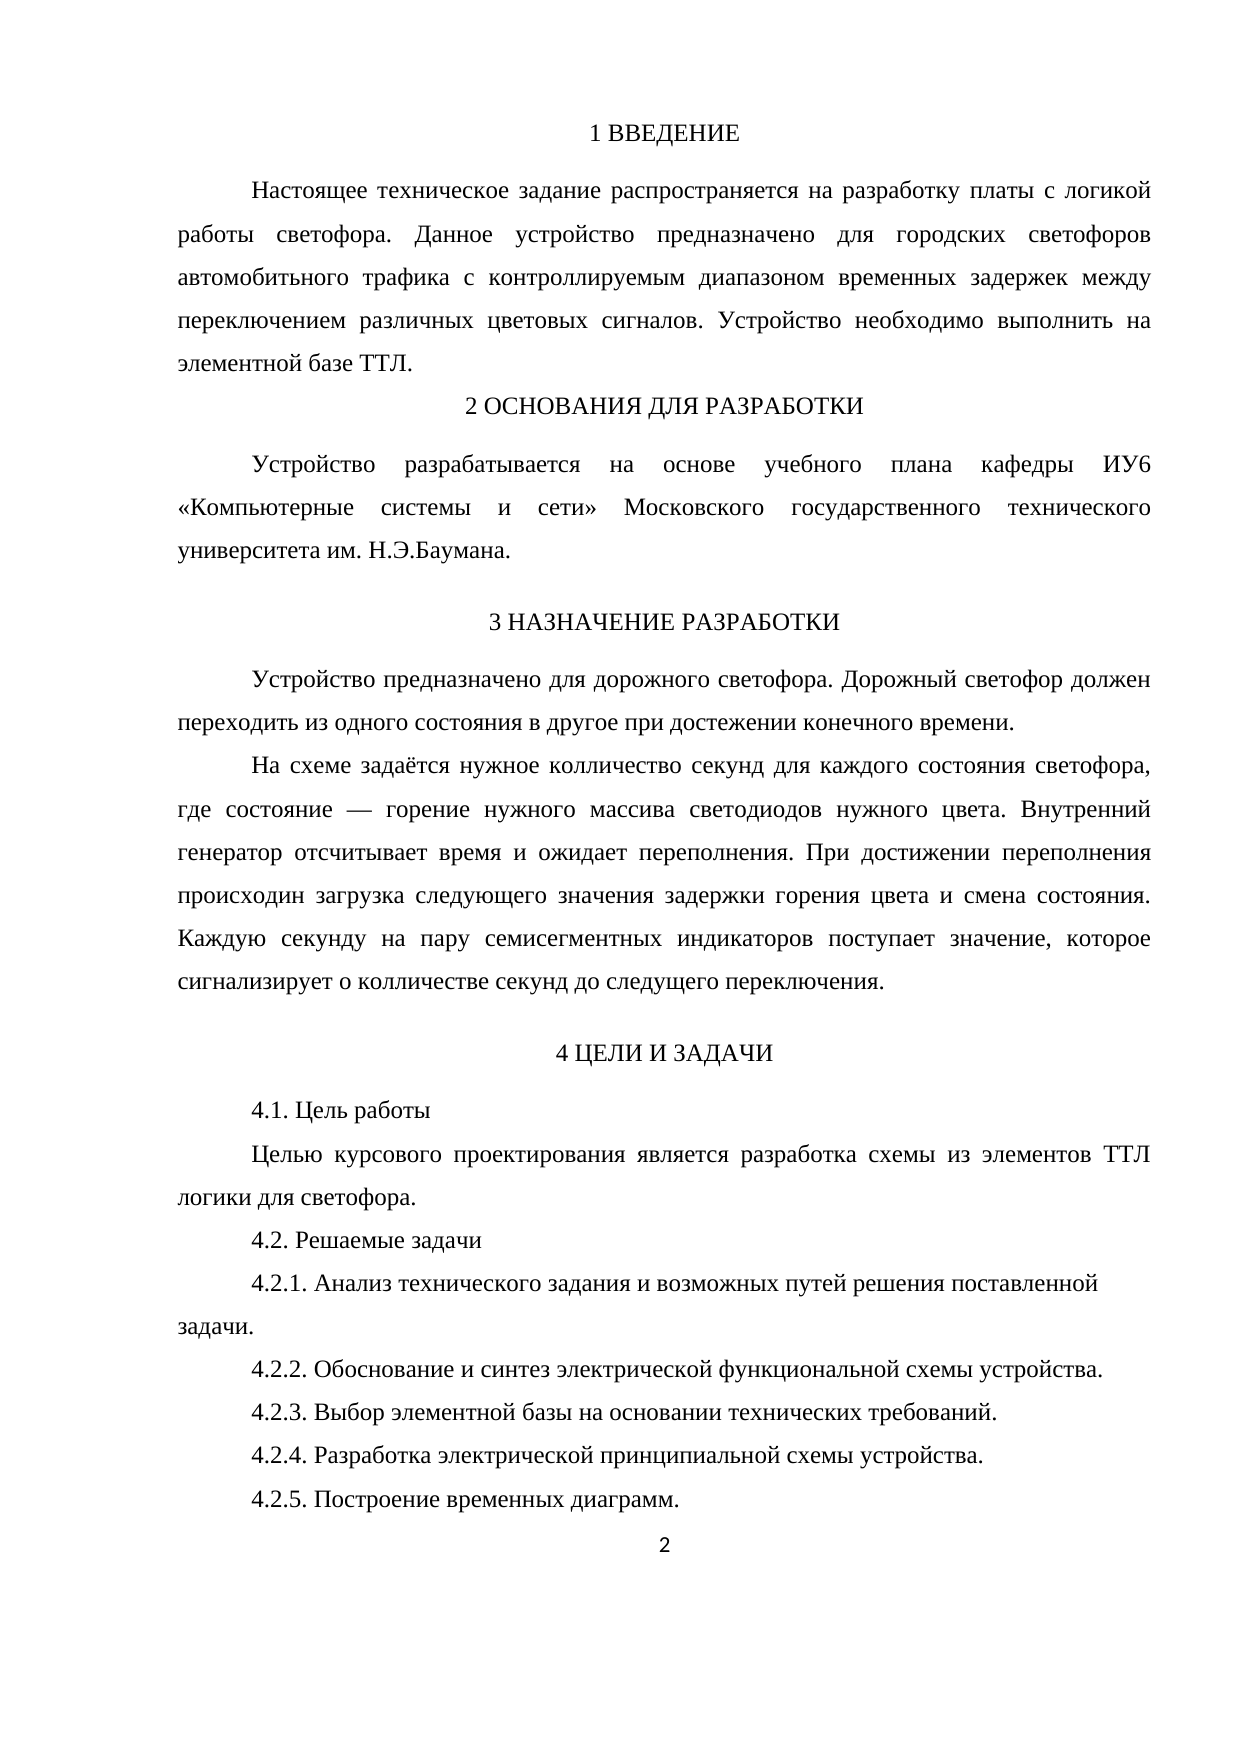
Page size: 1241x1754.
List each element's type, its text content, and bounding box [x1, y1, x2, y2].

text 4.2.5. Построение временных диаграмм. [177, 1484, 1152, 1512]
text Настоящее техническое задание распространяется на разработку платы с логикой работы светофора. Данное устройство предназначено для городских светофоров автомобитьного трафика с контроллируемым диапазоном временных задержек между переключением различных цветовых сигналов. Устройство необходимо выполнить на элементной базе ТТЛ. [177, 176, 1152, 377]
text 2 ОСНОВАНИЯ ДЛЯ РАЗРАБОТКИ [177, 391, 1152, 420]
text Целью курсового проектирования является разработка схемы из элементов ТТЛ логики для светофора. [177, 1139, 1152, 1211]
text На схеме задаётся нужное колличество секунд для каждого состояния светофора, где состояние — горение нужного массива светодиодов нужного цвета. Внутренний генератор отсчитывает время и ожидает переполнения. При достижении переполнения происходин загрузка следующего значения задержки горения цвета и смена состояния. Каждую секунду на пару семисегментных индикаторов поступает значение, которое сигнализирует о колличестве секунд до следущего переключения. [177, 751, 1152, 995]
text 4.2.4. Разработка электрической принципиальной схемы устройства. [177, 1441, 1152, 1469]
text Устройство разрабатывается на основе учебного плана кафедры ИУ6 «Компьютерные системы и сети» Московского государственного технического университета им. Н.Э.Баумана. [177, 449, 1152, 564]
text 4.2.2. Обоснование и синтез электрической функциональной схемы устройства. [177, 1354, 1152, 1383]
text 4.2. Решаемые задачи [177, 1225, 1152, 1254]
text Устройство предназначено для дорожного светофора. Дорожный светофор должен переходить из одного состояния в другое при достежении конечного времени. [177, 664, 1152, 736]
text 4.2.1. Анализ технического задания и возможных путей решения поставленной задачи. [177, 1268, 1152, 1340]
text 4 ЦЕЛИ И ЗАДАЧИ [177, 1038, 1152, 1067]
text 4.2.3. Выбор элементной базы на основании технических требований. [177, 1397, 1152, 1426]
text 3 НАЗНАЧЕНИЕ РАЗРАБОТКИ [177, 607, 1152, 636]
text 1 ВВЕДЕНИЕ [177, 118, 1152, 147]
text 4.1. Цель работы [177, 1096, 1152, 1124]
